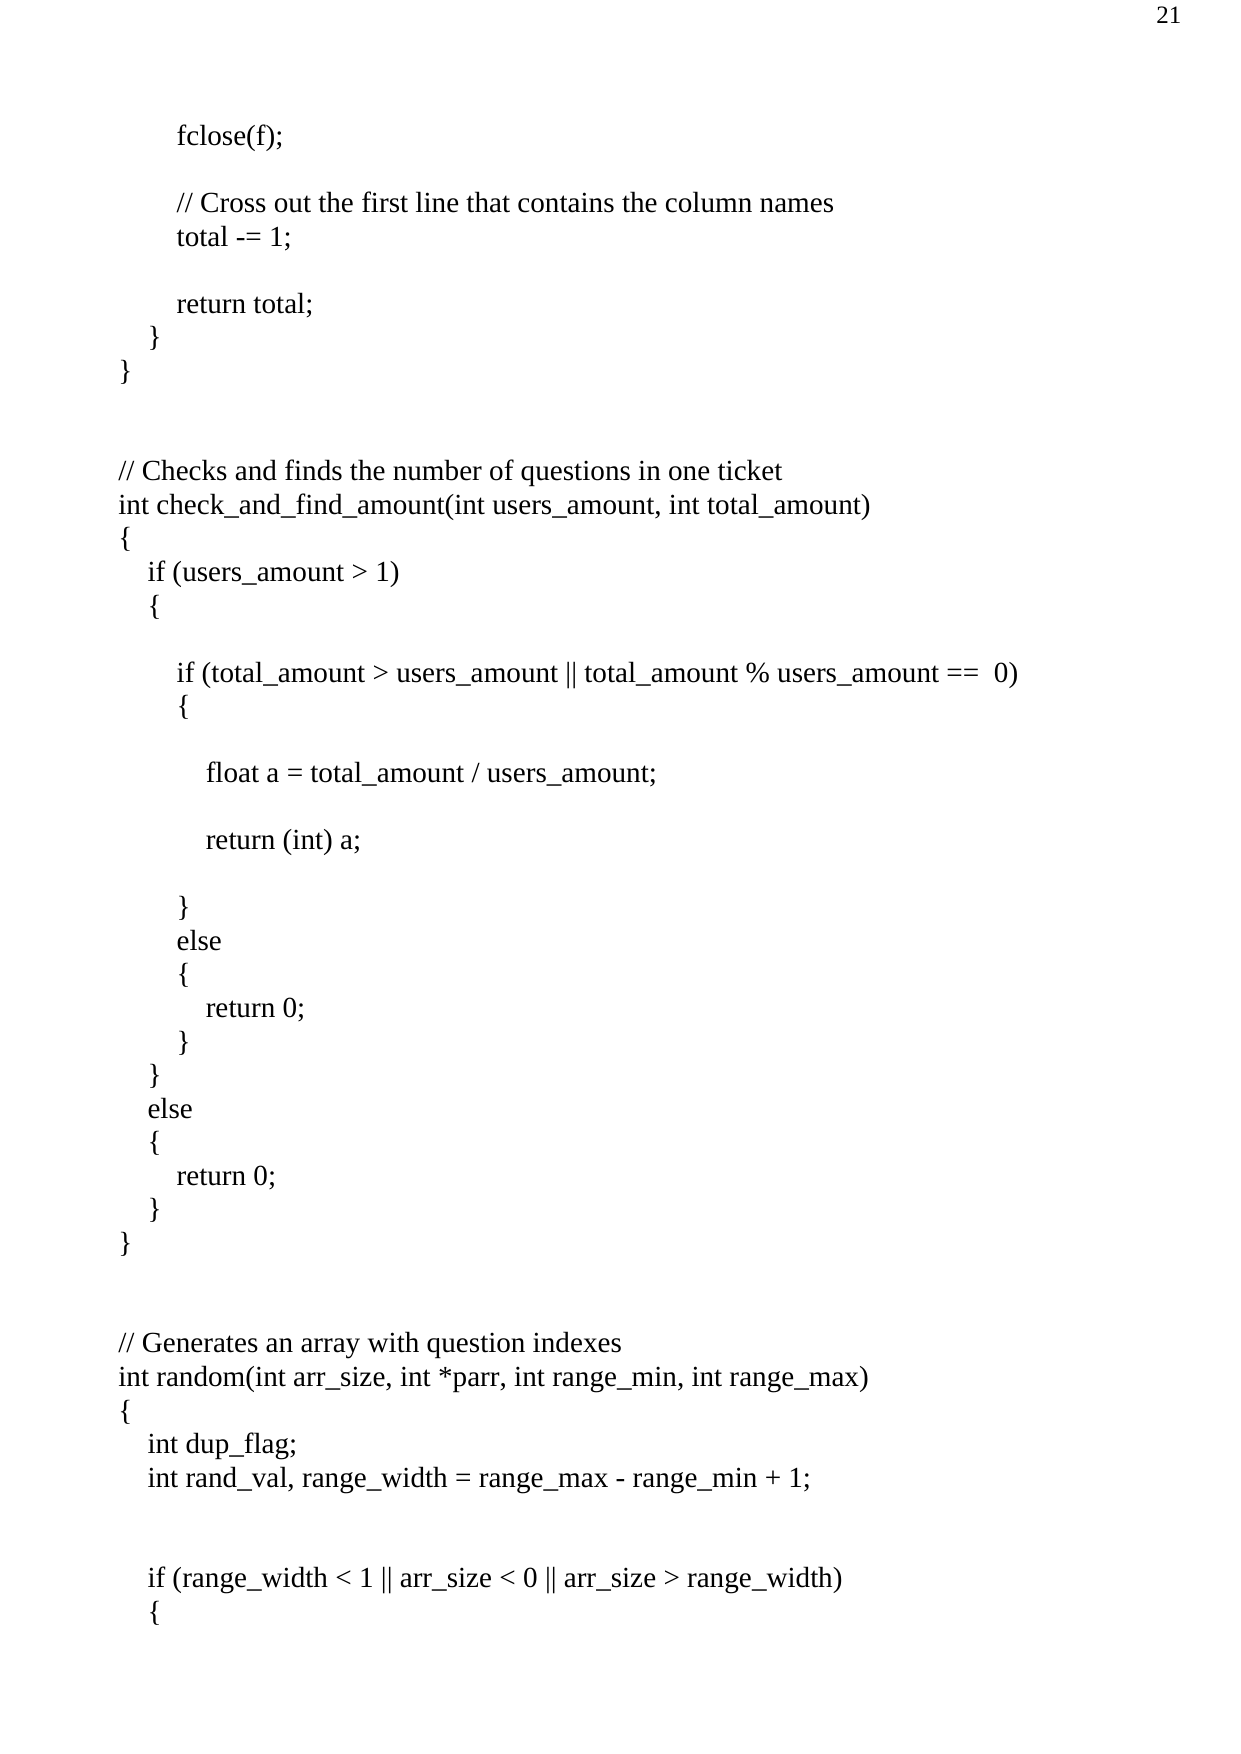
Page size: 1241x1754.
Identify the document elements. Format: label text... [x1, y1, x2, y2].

text } [118, 1024, 1181, 1057]
text { [118, 1594, 1181, 1627]
text float a = total_amount / users_amount; [118, 755, 1181, 789]
text return (int) a; [118, 822, 1181, 856]
text } [118, 1191, 1181, 1225]
text { [118, 1124, 1181, 1158]
text int rand_val, range_width = range_max - range_min + 1; [118, 1460, 1181, 1493]
text return 0; [118, 1158, 1181, 1191]
text return total; [118, 286, 1181, 319]
text { [118, 957, 1181, 990]
text // Сross out the first line that contains the column names [118, 185, 1181, 219]
text { [118, 688, 1181, 722]
text { [118, 521, 1181, 554]
text } [118, 1057, 1181, 1091]
text { [118, 1393, 1181, 1426]
text { [118, 588, 1181, 621]
text else [118, 923, 1181, 957]
text int check_and_find_amount(int users_amount, int total_amount) [118, 487, 1181, 521]
text else [118, 1091, 1181, 1124]
text } [118, 889, 1181, 923]
text int random(int arr_size, int *parr, int range_min, int range_max) [118, 1359, 1181, 1393]
text int dup_flag; [118, 1426, 1181, 1460]
text total -= 1; [118, 219, 1181, 252]
text } [118, 1225, 1181, 1258]
text if (users_amount > 1) [118, 554, 1181, 588]
text return 0; [118, 990, 1181, 1024]
text // Checks and finds the number of questions in one ticket [118, 453, 1181, 487]
text } [118, 319, 1181, 353]
text if (range_width < 1 || arr_size < 0 || arr_size > range_width) [118, 1560, 1181, 1594]
text // Generates an array with question indexes [118, 1326, 1181, 1359]
text } [118, 353, 1181, 386]
text if (total_amount > users_amount || total_amount % users_amount == 0) [118, 655, 1181, 688]
text fclose(f); [118, 118, 1181, 152]
